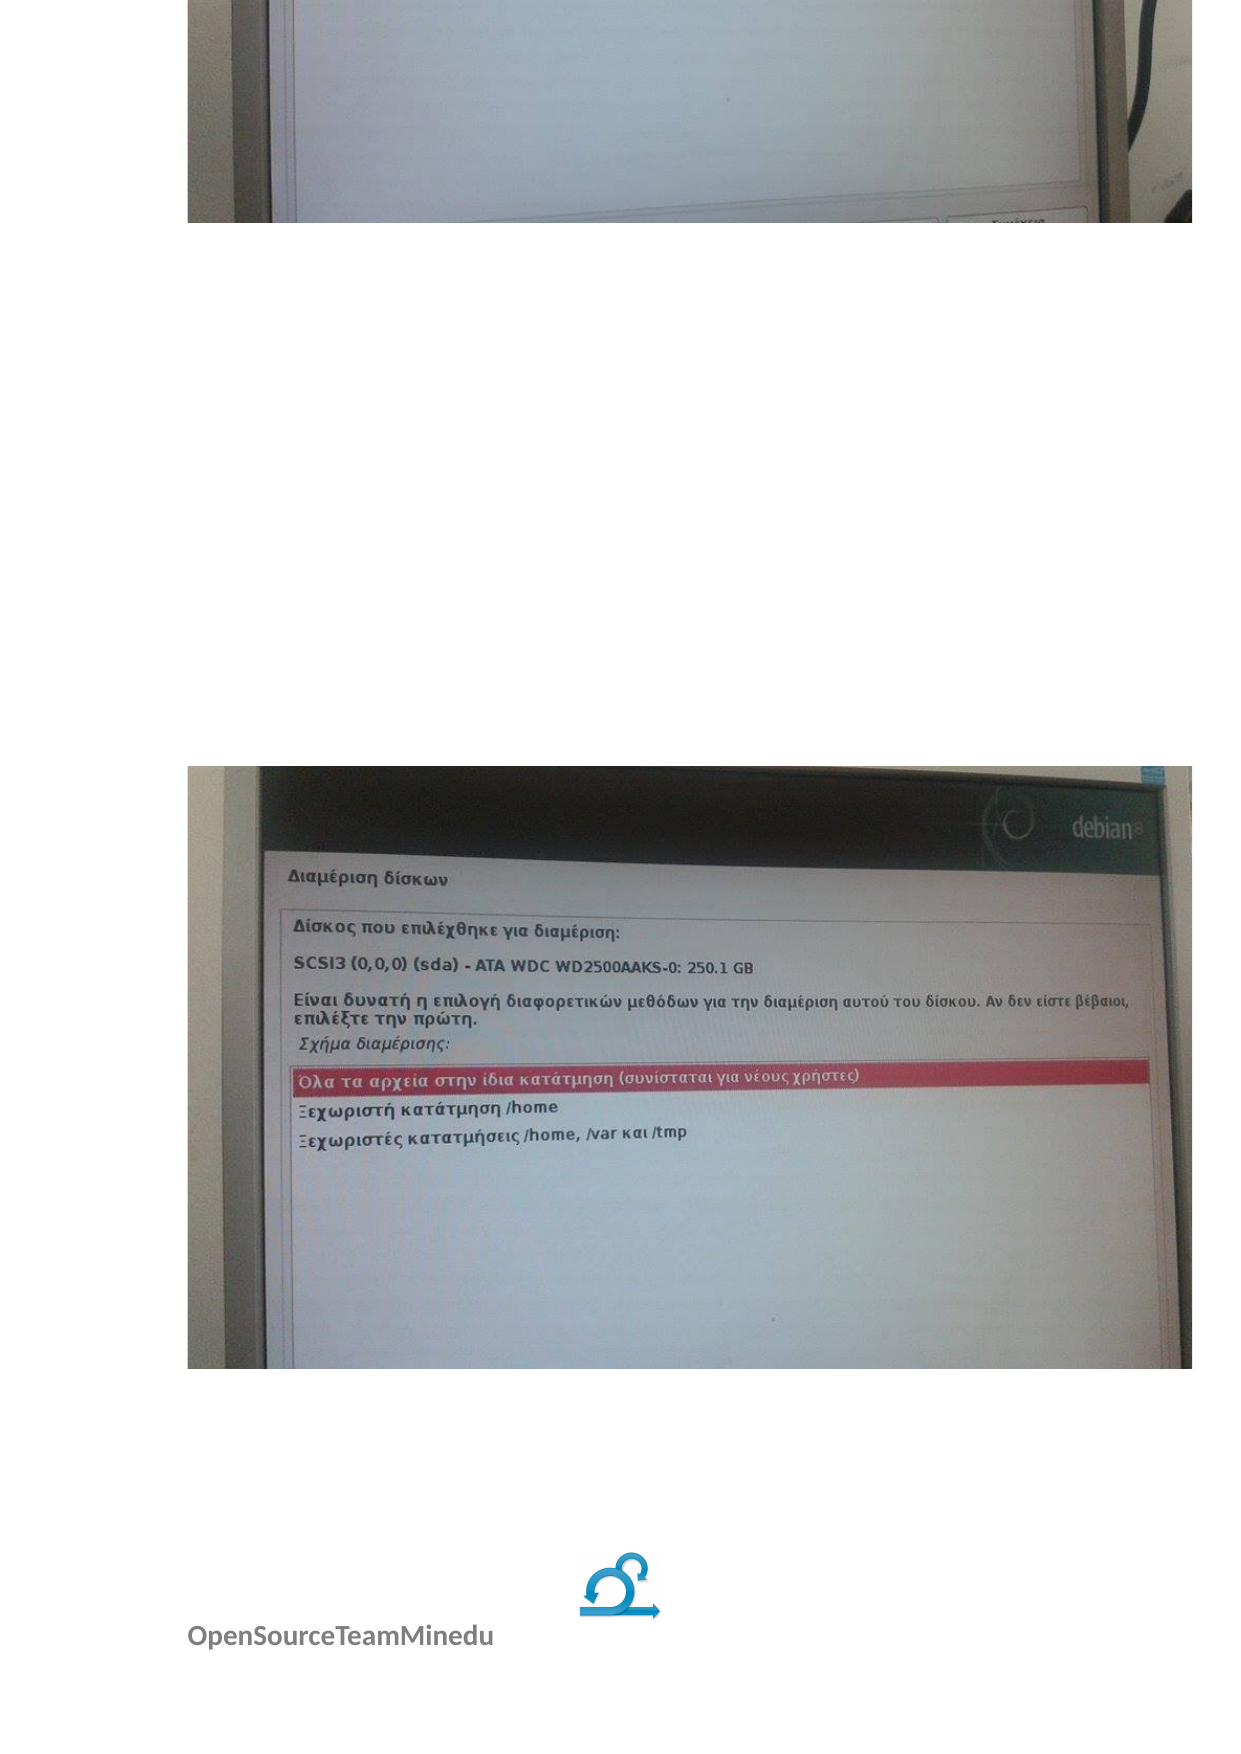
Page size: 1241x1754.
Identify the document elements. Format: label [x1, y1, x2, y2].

picture [187, 0, 1193, 223]
picture [579, 1550, 661, 1619]
picture [187, 766, 1193, 1369]
